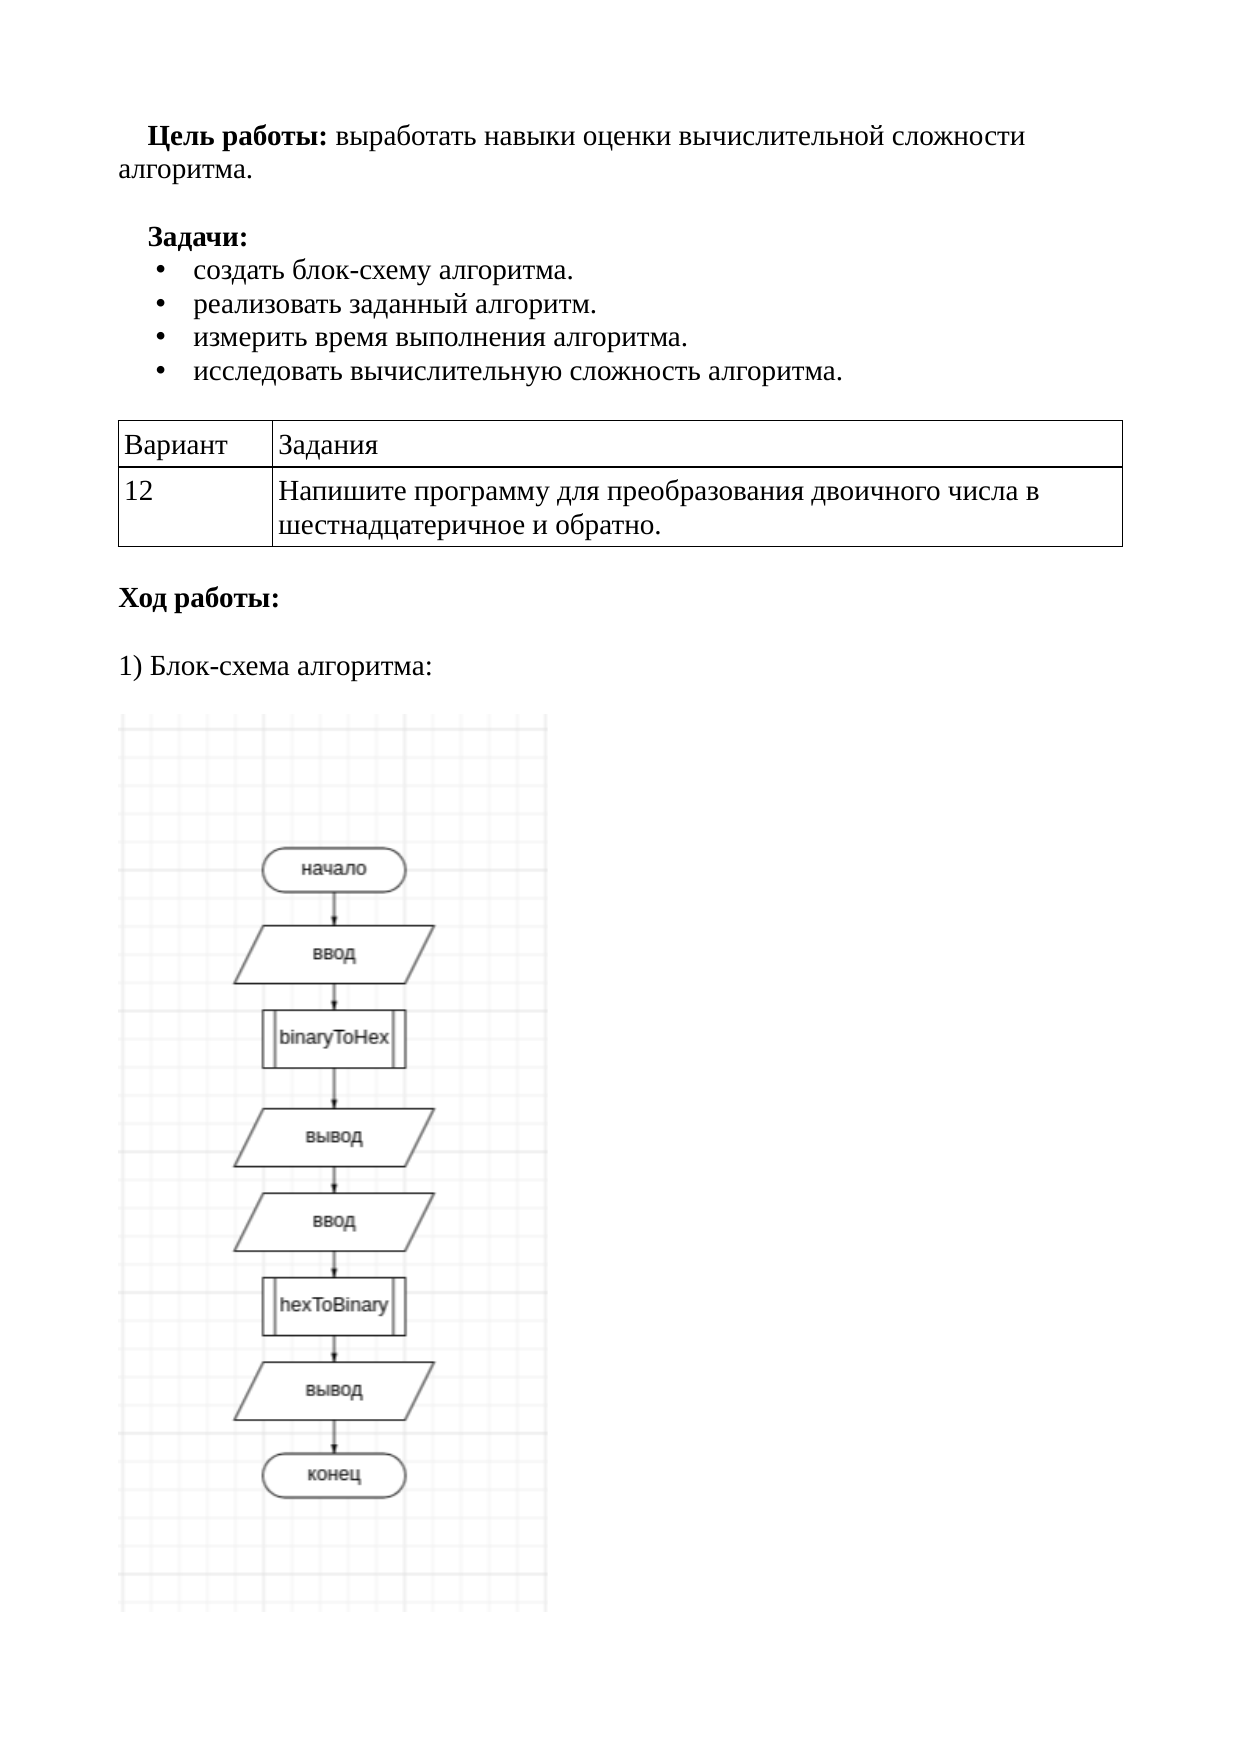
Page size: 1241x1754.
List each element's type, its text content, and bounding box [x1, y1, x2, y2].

table_cell 12 [119, 468, 272, 546]
table_cell Напишите программу для преобразования двоичного числа в шестнадцатеричное и обратно. [273, 468, 1122, 546]
text Цель работы: выработать навыки оценки вычислительной сложности алгоритма. [118, 118, 1122, 185]
list измерить время выполнения алгоритма. [156, 319, 1122, 353]
picture [118, 714, 548, 1612]
table_header Задания [273, 421, 1122, 466]
table_header Вариант [119, 421, 272, 466]
text 1) Блок-схема алгоритма: [118, 648, 1122, 681]
list реализовать заданный алгоритм. [156, 286, 1122, 319]
text Задачи: [118, 219, 1122, 252]
text Ход работы: [118, 581, 1122, 614]
list исследовать вычислительную сложность алгоритма. [156, 353, 1122, 387]
list создать блок-схему алгоритма. [156, 252, 1122, 286]
